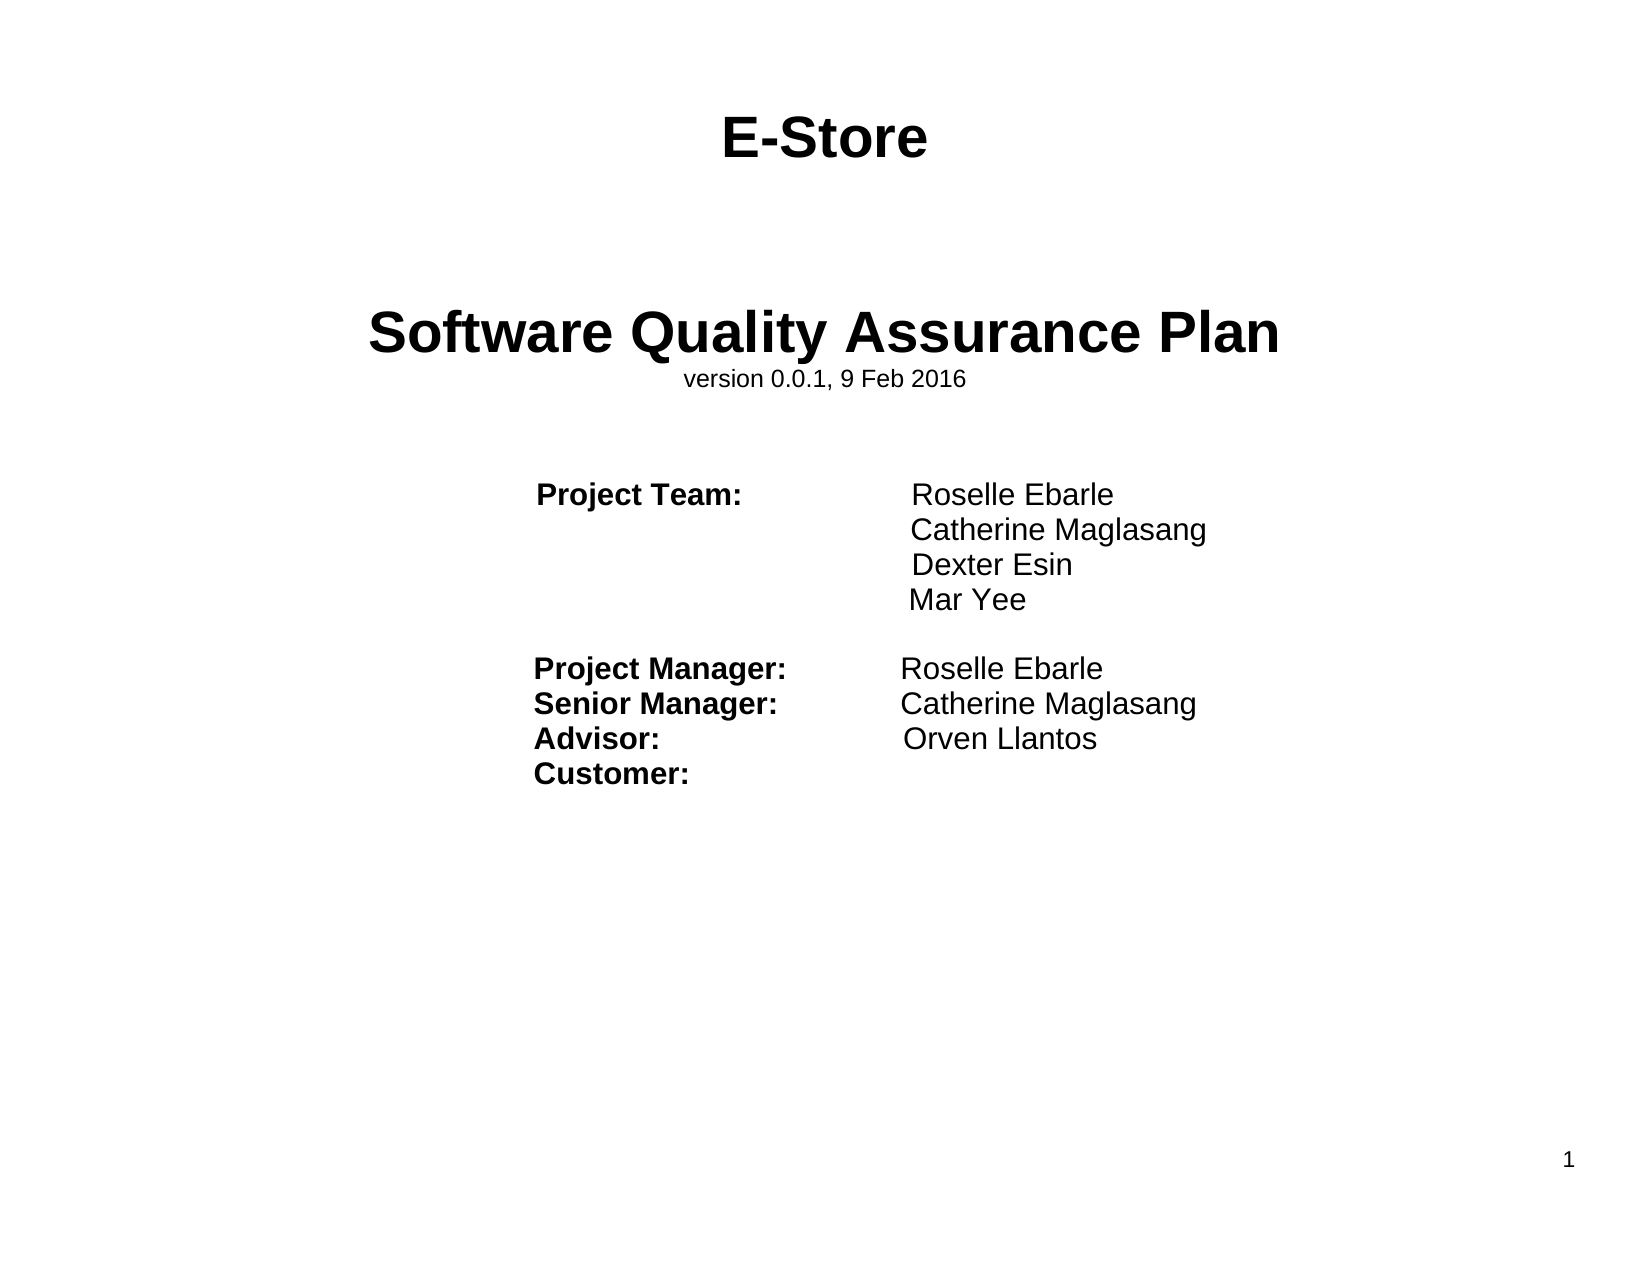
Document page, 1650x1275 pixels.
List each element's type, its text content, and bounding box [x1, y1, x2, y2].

text Dexter Esin [75, 547, 1575, 582]
text Project Manager: Roselle Ebarle [450, 651, 1575, 686]
text version 0.0.1, 9 Feb 2016 [75, 365, 1575, 393]
text E-Store [75, 104, 1575, 169]
text Catherine Maglasang [75, 512, 1575, 547]
text Software Quality Assurance Plan [75, 300, 1575, 365]
text Senior Manager: Catherine Maglasang [450, 686, 1575, 721]
text Customer: [450, 756, 1575, 791]
text Project Team: Roselle Ebarle [75, 477, 1575, 512]
text Mar Yee [300, 582, 1575, 616]
text Advisor: Orven Llantos [450, 721, 1575, 756]
